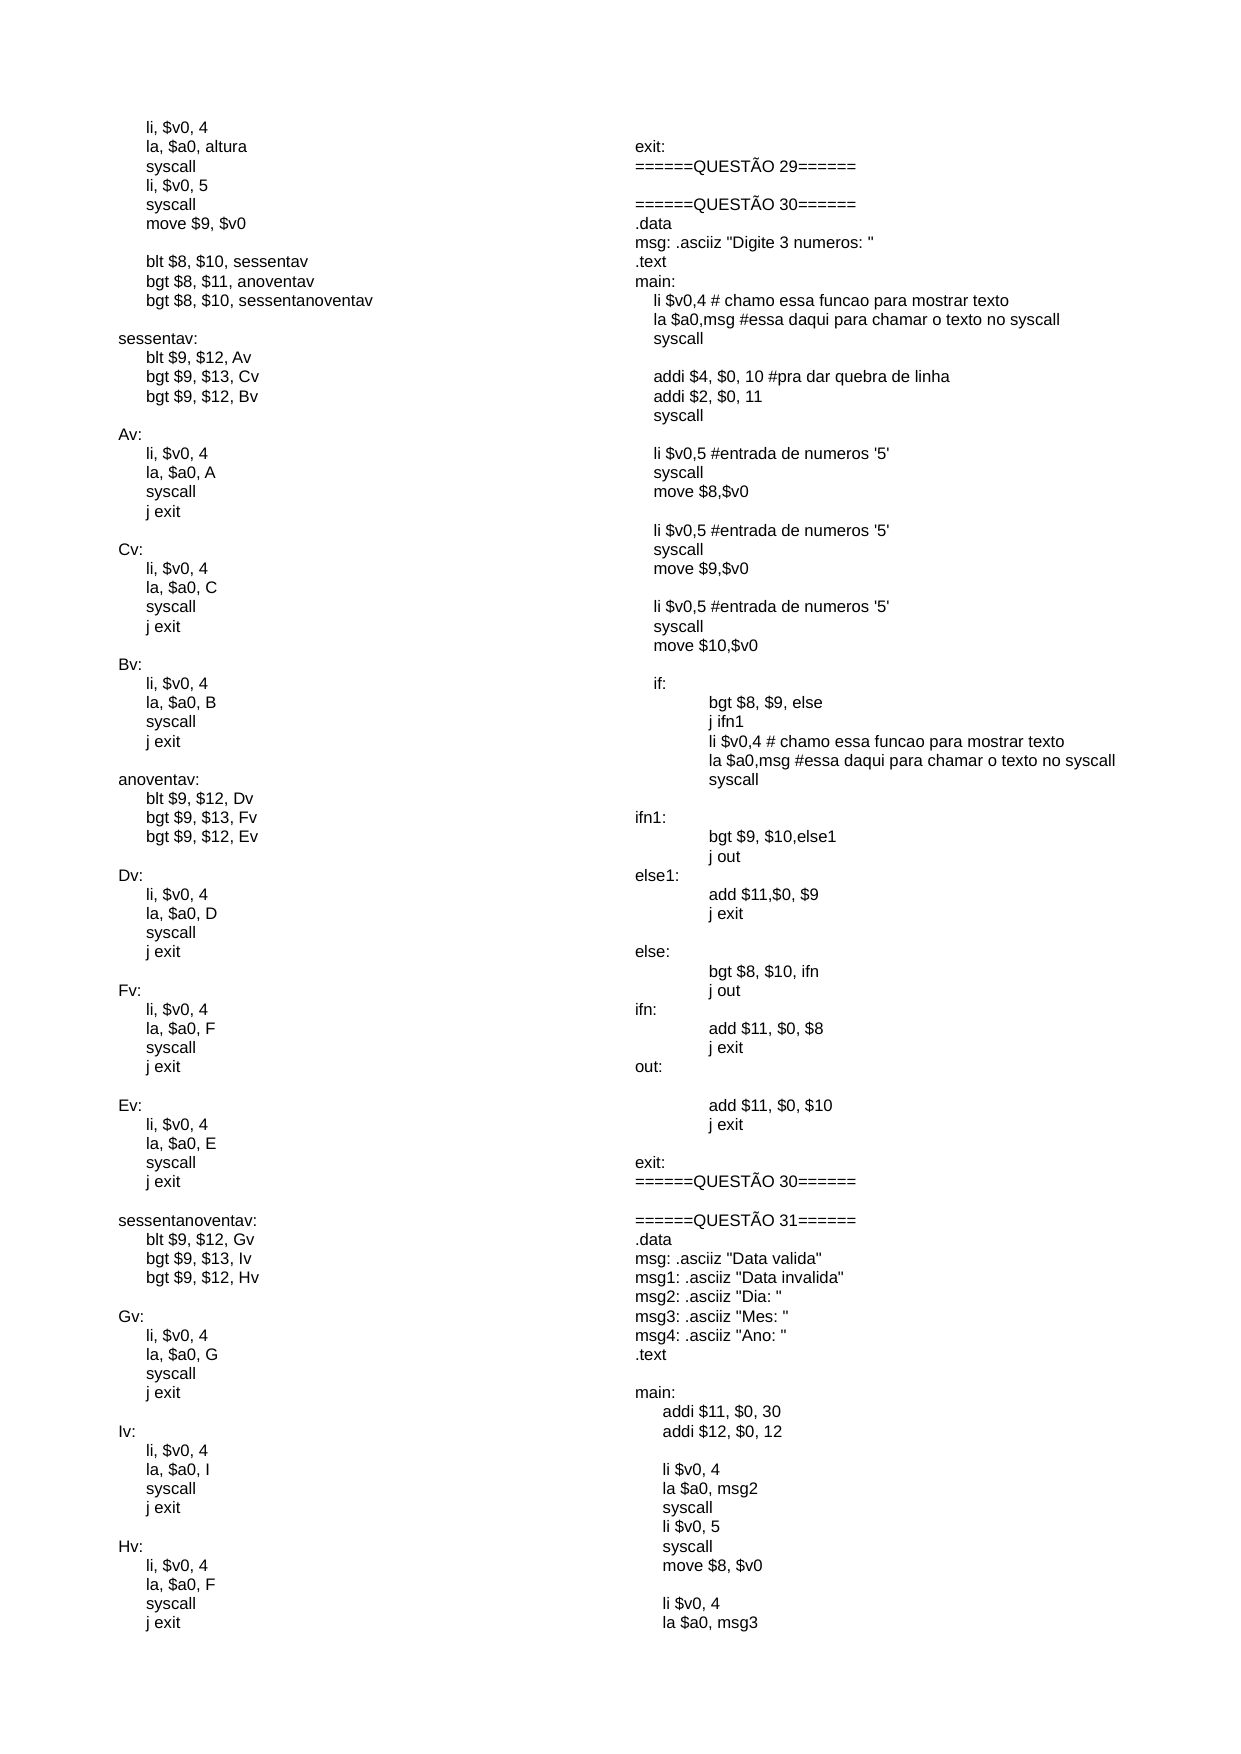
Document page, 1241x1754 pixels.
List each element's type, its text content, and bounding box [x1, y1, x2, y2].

text blt $9, $12, Gv [118, 1230, 605, 1249]
text else: [635, 942, 1122, 961]
text syscall [118, 712, 605, 731]
text j exit [118, 616, 605, 636]
text syscall [118, 597, 605, 616]
text syscall [635, 616, 1122, 636]
text li $v0,5 #entrada de numeros '5' [635, 597, 1122, 616]
text syscall [118, 1153, 605, 1172]
text .data [635, 214, 1122, 233]
text j exit [118, 1383, 605, 1402]
text li $v0,5 #entrada de numeros '5' [635, 521, 1122, 540]
text li, $v0, 5 [118, 176, 605, 195]
text la $a0,msg #essa daqui para chamar o texto no syscall [635, 310, 1122, 329]
text la, $a0, D [118, 904, 605, 923]
text li $v0,5 #entrada de numeros '5' [635, 444, 1122, 463]
text syscall [635, 1536, 1122, 1556]
text j exit [635, 904, 1122, 923]
text syscall [635, 770, 1122, 789]
text j exit [635, 1115, 1122, 1134]
text la, $a0, F [118, 1019, 605, 1038]
text Av: [118, 425, 605, 444]
text li, $v0, 4 [118, 885, 605, 904]
text li $v0, 4 [635, 1594, 1122, 1613]
text bgt $9, $13, Iv [118, 1249, 605, 1268]
text msg2: .asciiz "Dia: " [635, 1287, 1122, 1306]
text ======QUESTÃO 31====== [635, 1211, 1122, 1230]
text addi $11, $0, 30 [635, 1402, 1122, 1421]
text ======QUESTÃO 30====== [635, 195, 1122, 214]
text syscall [118, 1364, 605, 1383]
text exit: [635, 137, 1122, 156]
text move $10,$v0 [635, 636, 1122, 655]
text li, $v0, 4 [118, 1441, 605, 1460]
text j out [635, 846, 1122, 866]
text blt $8, $10, sessentav [118, 252, 605, 271]
text li $v0, 4 [635, 1460, 1122, 1479]
text j exit [118, 1172, 605, 1191]
text ======QUESTÃO 30====== [635, 1172, 1122, 1191]
text la, $a0, F [118, 1575, 605, 1594]
text .data [635, 1230, 1122, 1249]
text j exit [118, 731, 605, 751]
text la $a0, msg3 [635, 1613, 1122, 1632]
text sessentanoventav: [118, 1211, 605, 1230]
text move $9, $v0 [118, 214, 605, 233]
text li, $v0, 4 [118, 118, 605, 137]
text la $a0, msg2 [635, 1479, 1122, 1498]
text Fv: [118, 981, 605, 1000]
text sessentav: [118, 329, 605, 348]
text j exit [118, 1498, 605, 1517]
text syscall [118, 1479, 605, 1498]
text blt $9, $12, Dv [118, 789, 605, 808]
text .text [635, 1345, 1122, 1364]
text la, $a0, B [118, 693, 605, 712]
text bgt $9, $12, Ev [118, 827, 605, 846]
text bgt $9, $13, Fv [118, 808, 605, 827]
text ifn1: [635, 808, 1122, 827]
text li, $v0, 4 [118, 1556, 605, 1575]
text bgt $8, $10, sessentanoventav [118, 291, 605, 310]
text j exit [118, 1057, 605, 1076]
text syscall [118, 482, 605, 501]
text j exit [635, 1038, 1122, 1057]
text main: [635, 271, 1122, 291]
text syscall [635, 329, 1122, 348]
text j exit [118, 942, 605, 961]
text ======QUESTÃO 29====== [635, 156, 1122, 176]
text j exit [118, 501, 605, 521]
text j ifn1 [635, 712, 1122, 731]
text la, $a0, altura [118, 137, 605, 156]
text j out [635, 981, 1122, 1000]
text Hv: [118, 1536, 605, 1556]
text anoventav: [118, 770, 605, 789]
text bgt $9, $13, Cv [118, 367, 605, 386]
text bgt $8, $10, ifn [635, 961, 1122, 981]
text else1: [635, 866, 1122, 885]
text move $9,$v0 [635, 559, 1122, 578]
text Iv: [118, 1421, 605, 1441]
text msg1: .asciiz "Data invalida" [635, 1268, 1122, 1287]
text j exit [118, 1613, 605, 1632]
text la, $a0, A [118, 463, 605, 482]
text la, $a0, G [118, 1345, 605, 1364]
text bgt $8, $9, else [635, 693, 1122, 712]
text addi $4, $0, 10 #pra dar quebra de linha [635, 367, 1122, 386]
text blt $9, $12, Av [118, 348, 605, 367]
text Cv: [118, 540, 605, 559]
text la, $a0, I [118, 1460, 605, 1479]
text add $11, $0, $8 [635, 1019, 1122, 1038]
text out: [635, 1057, 1122, 1076]
text addi $12, $0, 12 [635, 1421, 1122, 1441]
text la $a0,msg #essa daqui para chamar o texto no syscall [635, 751, 1122, 770]
text Bv: [118, 655, 605, 674]
text bgt $8, $11, anoventav [118, 271, 605, 291]
text Ev: [118, 1096, 605, 1115]
text bgt $9, $12, Bv [118, 386, 605, 406]
text li, $v0, 4 [118, 1326, 605, 1345]
text li, $v0, 4 [118, 1115, 605, 1134]
text main: [635, 1383, 1122, 1402]
text la, $a0, C [118, 578, 605, 597]
text move $8, $v0 [635, 1556, 1122, 1575]
text if: [635, 674, 1122, 693]
text syscall [635, 406, 1122, 425]
text la, $a0, E [118, 1134, 605, 1153]
text syscall [118, 923, 605, 942]
text syscall [118, 1594, 605, 1613]
text syscall [635, 540, 1122, 559]
text syscall [118, 195, 605, 214]
text syscall [635, 463, 1122, 482]
text li, $v0, 4 [118, 674, 605, 693]
text bgt $9, $10,else1 [635, 827, 1122, 846]
text msg4: .asciiz "Ano: " [635, 1326, 1122, 1345]
text .text [635, 252, 1122, 271]
text li $v0,4 # chamo essa funcao para mostrar texto [635, 731, 1122, 751]
text add $11,$0, $9 [635, 885, 1122, 904]
text msg: .asciiz "Digite 3 numeros: " [635, 233, 1122, 252]
text syscall [118, 1038, 605, 1057]
text Gv: [118, 1306, 605, 1326]
text li $v0, 5 [635, 1517, 1122, 1536]
text syscall [635, 1498, 1122, 1517]
text exit: [635, 1153, 1122, 1172]
text li, $v0, 4 [118, 444, 605, 463]
text addi $2, $0, 11 [635, 386, 1122, 406]
text ifn: [635, 1000, 1122, 1019]
text li, $v0, 4 [118, 559, 605, 578]
text li, $v0, 4 [118, 1000, 605, 1019]
text msg3: .asciiz "Mes: " [635, 1306, 1122, 1326]
text Dv: [118, 866, 605, 885]
text add $11, $0, $10 [635, 1096, 1122, 1115]
text li $v0,4 # chamo essa funcao para mostrar texto [635, 291, 1122, 310]
text bgt $9, $12, Hv [118, 1268, 605, 1287]
text syscall [118, 156, 605, 176]
text msg: .asciiz "Data valida" [635, 1249, 1122, 1268]
text move $8,$v0 [635, 482, 1122, 501]
